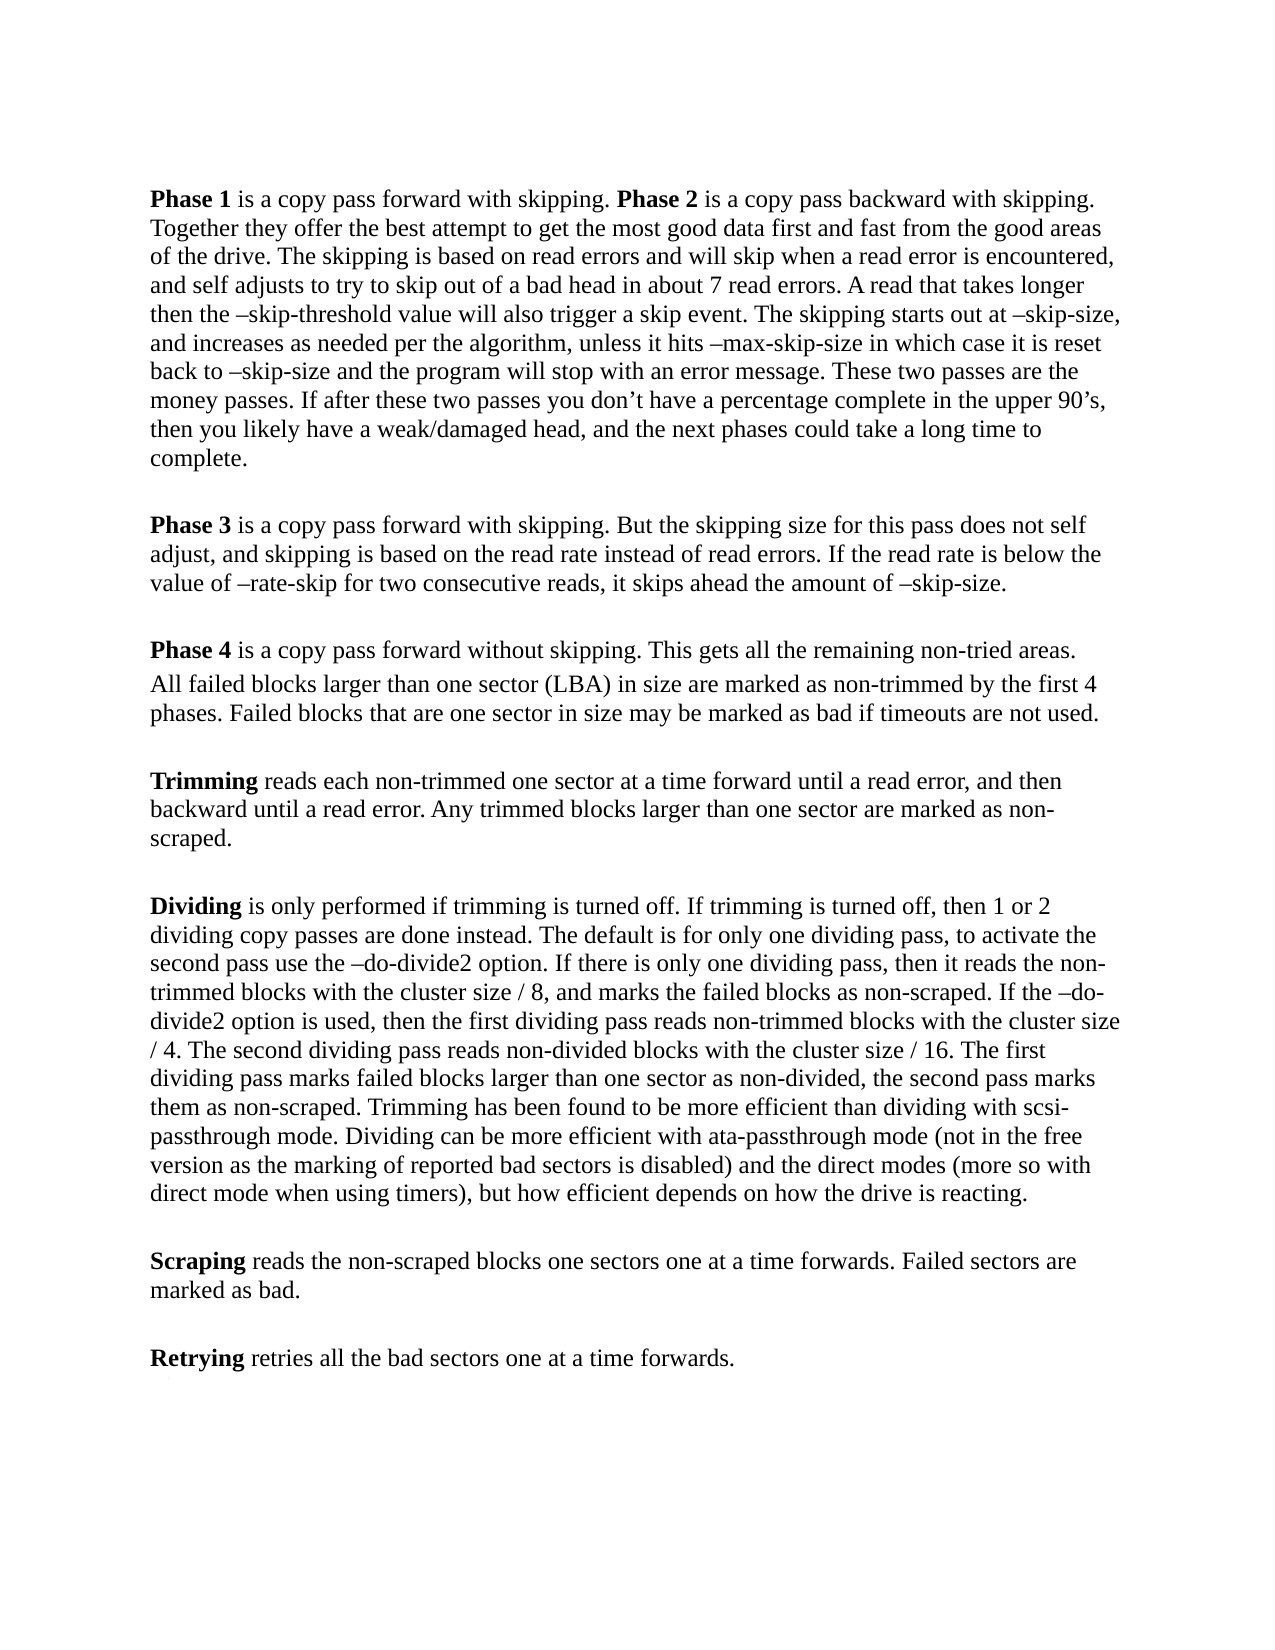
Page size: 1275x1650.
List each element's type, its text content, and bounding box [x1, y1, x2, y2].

text Phase 4 is a copy pass forward without skipping. This gets all the remaining non-tried areas. [150, 636, 1125, 664]
text Retrying retries all the bad sectors one at a time forwards. [150, 1343, 1125, 1371]
text Phase 1 is a copy pass forward with skipping. Phase 2 is a copy pass backward with skipping. Together they offer the best attempt to get the most good data first and fast from the good areas of the drive. The skipping is based on read errors and will skip when a read error is encountered, and self adjusts to try to skip out of a bad head in about 7 read errors. A read that takes longer then the –skip-threshold value will also trigger a skip event. The skipping starts out at –skip-size, and increases as needed per the algorithm, unless it hits –max-skip-size in which case it is reset back to –skip-size and the program will stop with an error message. These two passes are the money passes. If after these two passes you don’t have a percentage complete in the upper 90’s, then you likely have a weak/damaged head, and the next phases could take a long time to complete. [150, 184, 1125, 471]
text Phase 3 is a copy pass forward with skipping. But the skipping size for this pass does not self adjust, and skipping is based on the read rate instead of read errors. If the read rate is below the value of –rate-skip for two consecutive reads, it skips ahead the amount of –skip-size. [150, 510, 1125, 597]
text Trimming reads each non-trimmed one sector at a time forward until a read error, and then backward until a read error. Any trimmed blocks larger than one sector are marked as non-scraped. [150, 766, 1125, 852]
text Scraping reads the non-scraped blocks one sectors one at a time forwards. Failed sectors are marked as bad. [150, 1246, 1125, 1304]
text All failed blocks larger than one sector (LBA) in size are marked as non-trimmed by the first 4 phases. Failed blocks that are one sector in size may be marked as bad if timeouts are not used. [150, 669, 1125, 727]
text Dividing is only performed if trimming is turned off. If trimming is turned off, then 1 or 2 dividing copy passes are done instead. The default is for only one dividing pass, to activate the second pass use the –do-divide2 option. If there is only one dividing pass, then it reads the non-trimmed blocks with the cluster size / 8, and marks the failed blocks as non-scraped. If the –do-divide2 option is used, then the first dividing pass reads non-trimmed blocks with the cluster size / 4. The second dividing pass reads non-divided blocks with the cluster size / 16. The first dividing pass marks failed blocks larger than one sector as non-divided, the second pass marks them as non-scraped. Trimming has been found to be more efficient than dividing with scsi-passthrough mode. Dividing can be more efficient with ata-passthrough mode (not in the free version as the marking of reported bad sectors is disabled) and the direct modes (more so with direct mode when using timers), but how efficient depends on how the drive is reacting. [150, 891, 1125, 1207]
